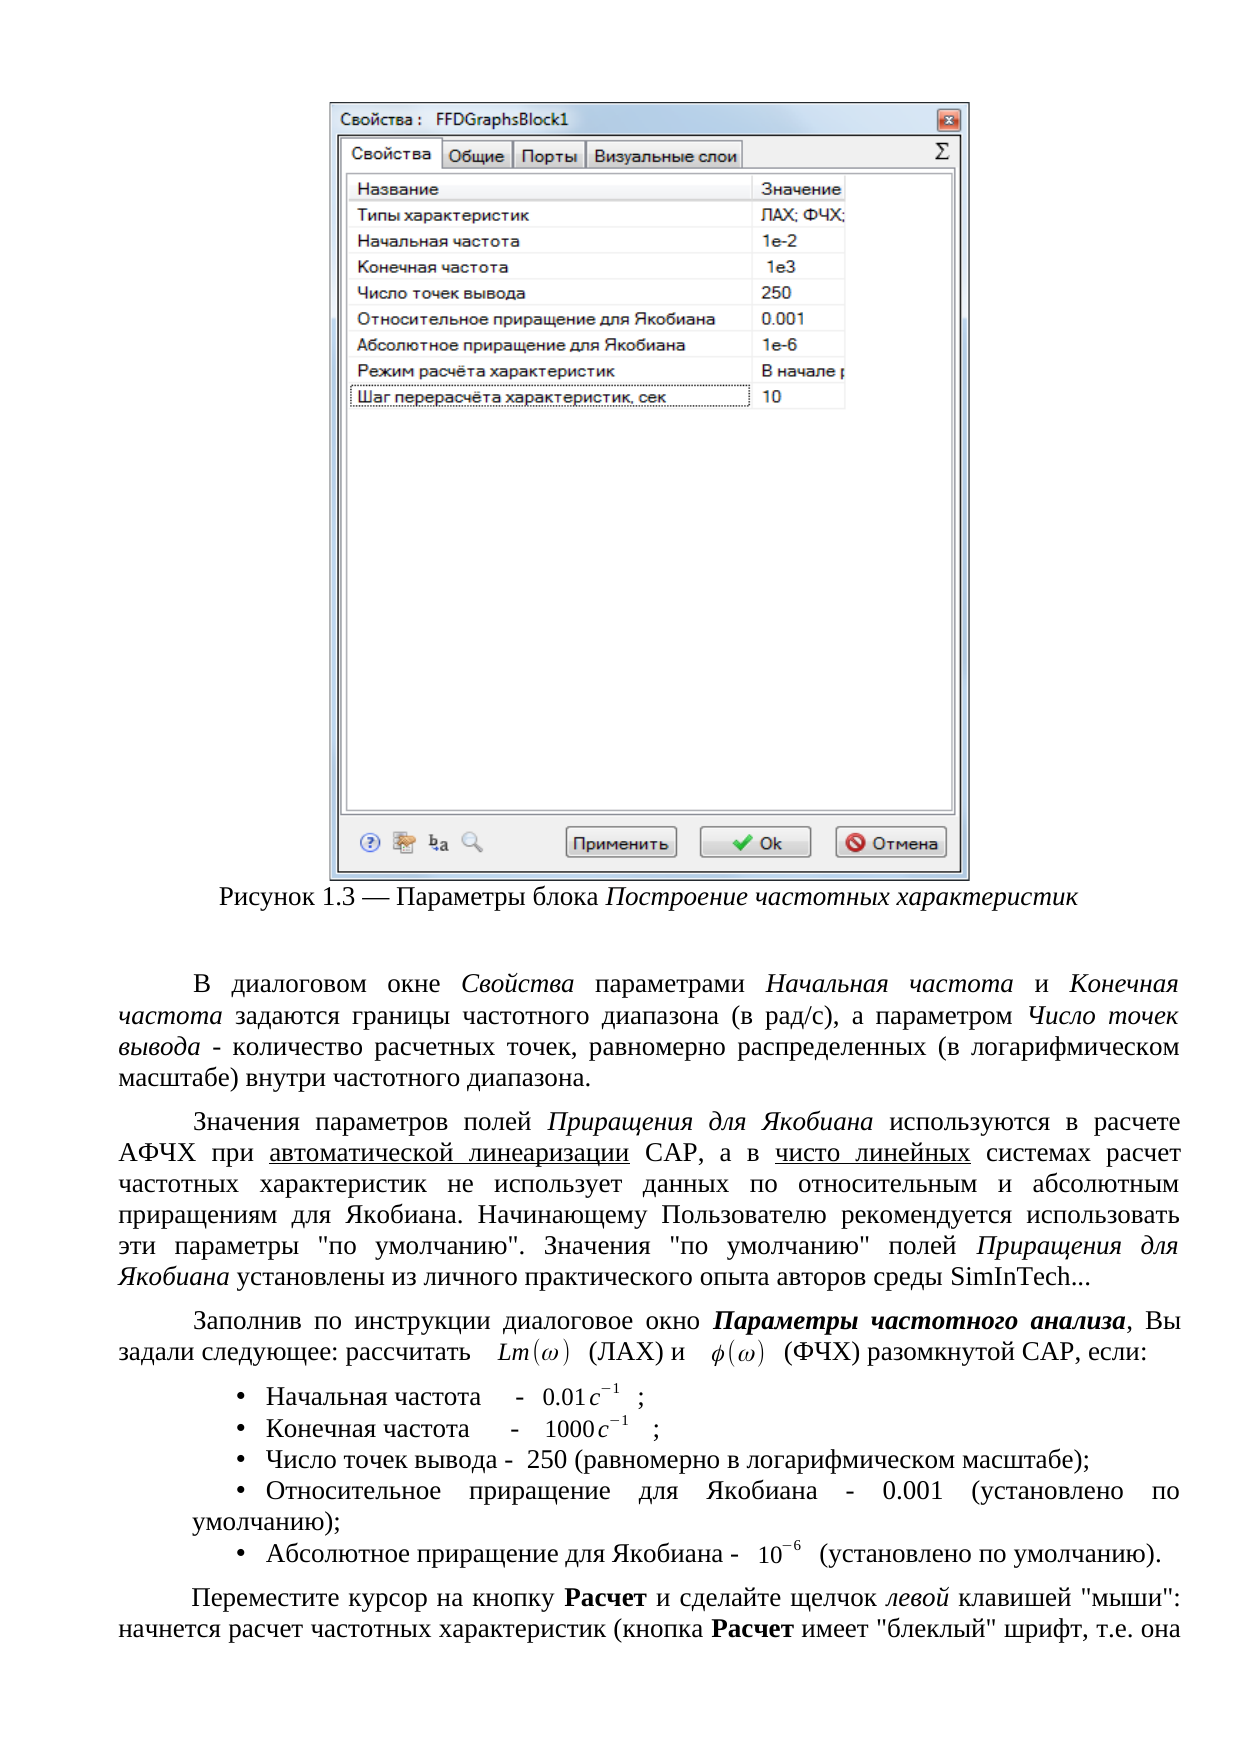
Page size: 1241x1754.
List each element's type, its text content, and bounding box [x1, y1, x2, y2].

text Переместите курсор на кнопку Расчет и сделайте щелчок левой клавишей "мыши": начнется расчет частотных характеристик (кнопка Расчет имеет "блеклый" шрифт, т.е. она [118, 1581, 1181, 1643]
list Абсолютное приращение для Якобиана -(установлено по умолчанию). [162, 1537, 1181, 1568]
text Заполнив по инструкции диалоговое окно Параметры частотного анализа, Вы задали следующее: рассчитать (ЛАХ) и (ФЧХ) разомкнутой САР, если: [118, 1304, 1181, 1367]
list Относительное приращение для Якобиана - 0.001 (установлено по умолчанию); [162, 1474, 1181, 1537]
text Значения параметров полей Приращения для Якобиана используются в расчете АФЧХ при автоматической линеаризации САР, а в чисто линейных системах расчет частотных характеристик не использует данных по относительным и абсолютным приращениям для Якобиана. Начинающему Пользователю рекомендуется использовать эти параметры "по умолчанию". Значения "по умолчанию" полей Приращения для Якобиана установлены из личного практического опыта авторов среды SimInTech... [118, 1105, 1181, 1292]
text Рисунок 1.3 — Параметры блока Построение частотных характеристик [118, 103, 1181, 911]
picture [329, 102, 970, 881]
text В диалоговом окне Свойства параметрами Начальная частота и Конечная частота задаются границы частотного диапазона (в рад/с), а параметром Число точек вывода - количество расчетных точек, равномерно распределенных (в логарифмическом масштабе) внутри частотного диапазона. [118, 968, 1181, 1092]
list Начальная частота -; [162, 1379, 1181, 1411]
list Конечная частота - ; [162, 1411, 1181, 1443]
list Число точек вывода - 250 (равномерно в логарифмическом масштабе); [162, 1443, 1181, 1474]
